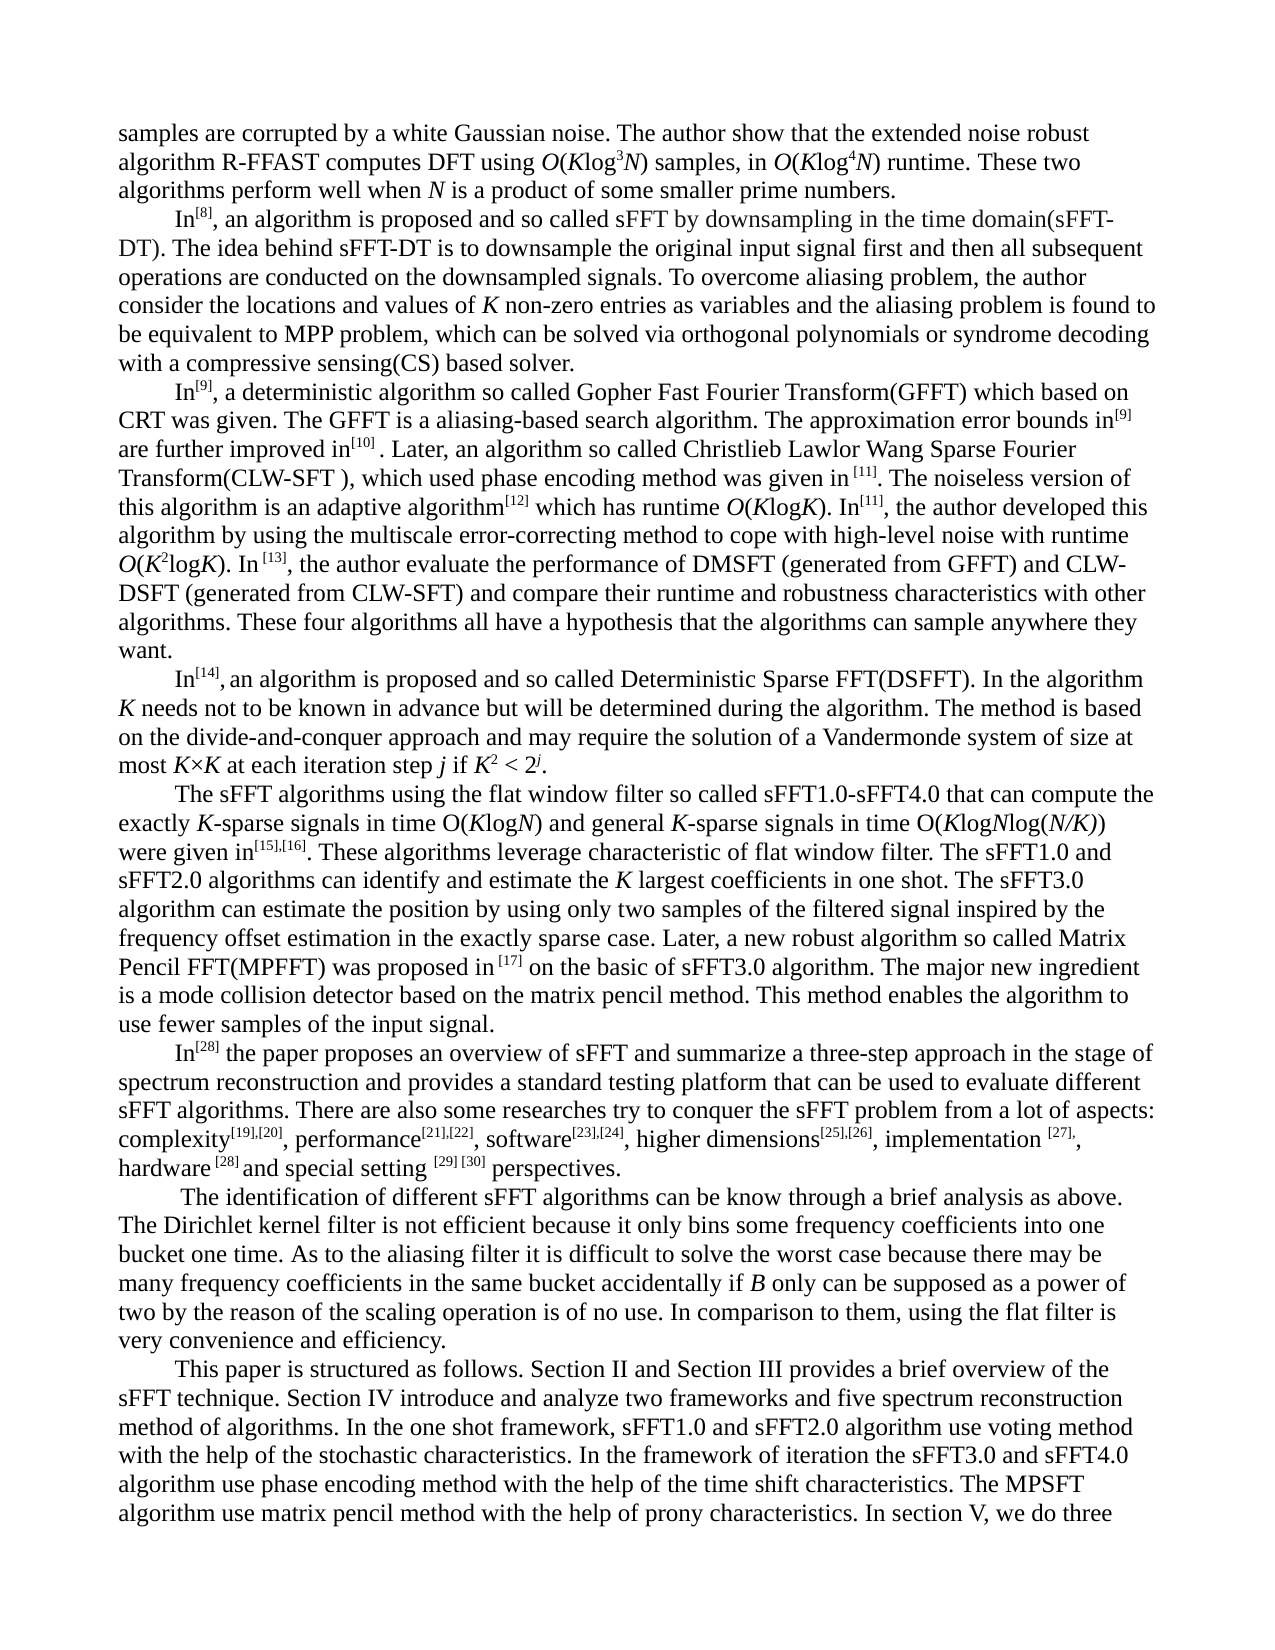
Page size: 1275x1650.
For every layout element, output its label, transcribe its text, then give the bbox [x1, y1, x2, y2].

text In[28] the paper proposes an overview of sFFT and summarize a three-step approach in the stage of spectrum reconstruction and provides a standard testing platform that can be used to evaluate different sFFT algorithms. There are also some researches try to conquer the sFFT problem from a lot of aspects: complexity[19],[20], performance[21],[22], software[23],[24], higher dimensions[25],[26], implementation [27],, hardware [28] and special setting [29] [30] perspectives. [118, 1038, 1157, 1182]
text This paper is structured as follows. Section II and Section III provides a brief overview of the sFFT technique. Section IV introduce and analyze two frameworks and five spectrum reconstruction method of algorithms. In the one shot framework, sFFT1.0 and sFFT2.0 algorithm use voting method with the help of the stochastic characteristics. In the framework of iteration the sFFT3.0 and sFFT4.0 algorithm use phase encoding method with the help of the time shift characteristics. The MPSFT algorithm use matrix pencil method with the help of prony characteristics. In section V, we do three [118, 1354, 1157, 1527]
text In[9], a deterministic algorithm so called Gopher Fast Fourier Transform(GFFT) which based on CRT was given. The GFFT is a aliasing-based search algorithm. The approximation error bounds in[9] are further improved in[10] . Later, an algorithm so called Christlieb Lawlor Wang Sparse Fourier Transform(CLW-SFT ), which used phase encoding method was given in [11]. The noiseless version of this algorithm is an adaptive algorithm[12] which has runtime O(KlogK). In[11], the author developed this algorithm by using the multiscale error-correcting method to cope with high-level noise with runtime O(K2logK). In [13], the author evaluate the performance of DMSFT (generated from GFFT) and CLW-DSFT (generated from CLW-SFT) and compare their runtime and robustness characteristics with other algorithms. These four algorithms all have a hypothesis that the algorithms can sample anywhere they want. [118, 377, 1157, 664]
text In[8], an algorithm is proposed and so called sFFT by downsampling in the time domain(sFFT-DT). The idea behind sFFT-DT is to downsample the original input signal first and then all subsequent operations are conducted on the downsampled signals. To overcome aliasing problem, the author consider the locations and values of K non-zero entries as variables and the aliasing problem is found to be equivalent to MPP problem, which can be solved via orthogonal polynomials or syndrome decoding with a compressive sensing(CS) based solver. [118, 204, 1157, 377]
text The identification of different sFFT algorithms can be know through a brief analysis as above. The Dirichlet kernel filter is not efficient because it only bins some frequency coefficients into one bucket one time. As to the aliasing filter it is difficult to solve the worst case because there may be many frequency coefficients in the same bucket accidentally if B only can be supposed as a power of two by the reason of the scaling operation is of no use. In comparison to them, using the flat filter is very convenience and efficiency. [118, 1182, 1157, 1354]
text In[14], an algorithm is proposed and so called Deterministic Sparse FFT(DSFFT). In the algorithm K needs not to be known in advance but will be determined during the algorithm. The method is based on the divide-and-conquer approach and may require the solution of a Vandermonde system of size at most K×K at each iteration step j if K2 < 2j. [118, 664, 1157, 779]
text The sFFT algorithms using the flat window filter so called sFFT1.0-sFFT4.0 that can compute the exactly K-sparse signals in time O(KlogN) and general K-sparse signals in time O(KlogNlog(N/K)) were given in[15],[16]. These algorithms leverage characteristic of flat window filter. The sFFT1.0 and sFFT2.0 algorithms can identify and estimate the K largest coefficients in one shot. The sFFT3.0 algorithm can estimate the position by using only two samples of the filtered signal inspired by the frequency offset estimation in the exactly sparse case. Later, a new robust algorithm so called Matrix Pencil FFT(MPFFT) was proposed in [17] on the basic of sFFT3.0 algorithm. The major new ingredient is a mode collision detector based on the matrix pencil method. This method enables the algorithm to use fewer samples of the input signal. [118, 779, 1157, 1038]
text samples are corrupted by a white Gaussian noise. The author show that the extended noise robust algorithm R-FFAST computes DFT using O(Klog3N) samples, in O(Klog4N) runtime. These two algorithms perform well when N is a product of some smaller prime numbers. [118, 118, 1157, 204]
